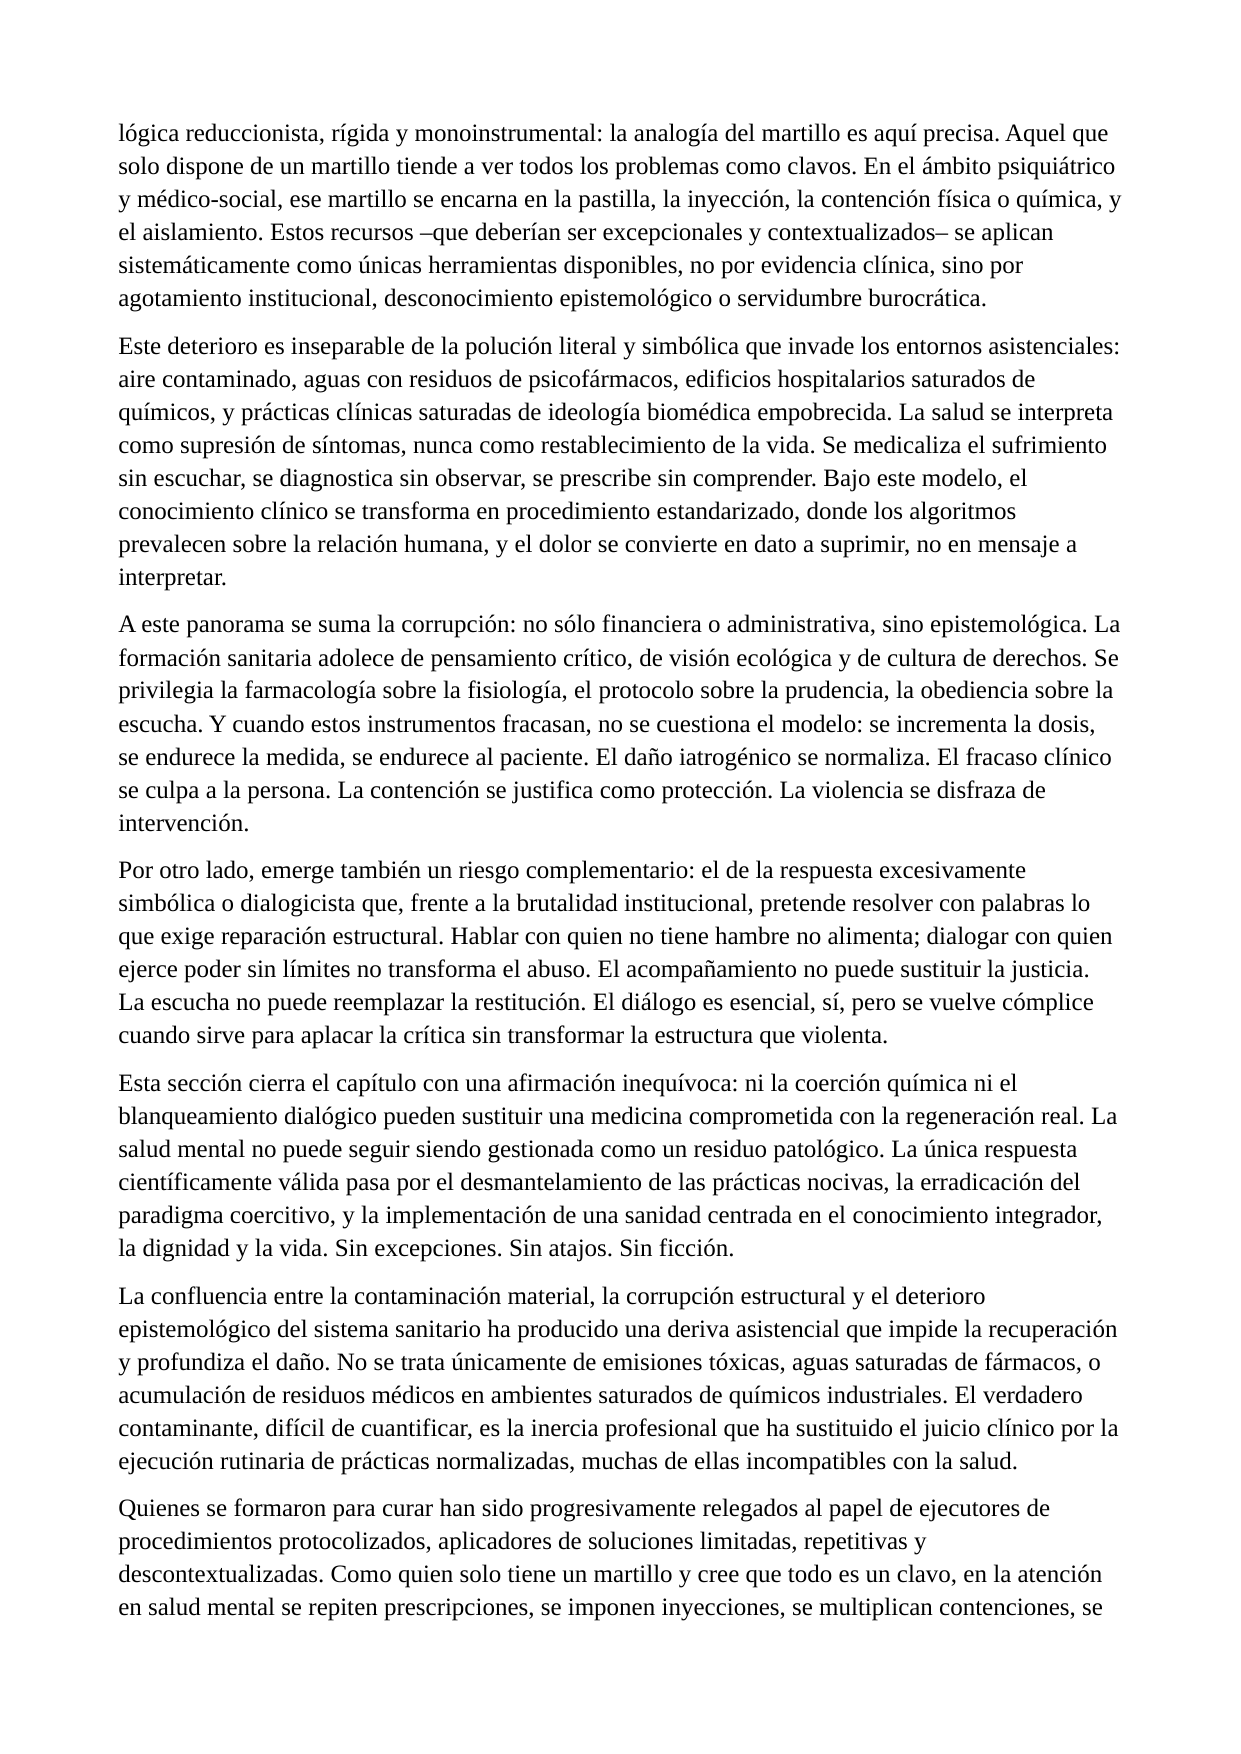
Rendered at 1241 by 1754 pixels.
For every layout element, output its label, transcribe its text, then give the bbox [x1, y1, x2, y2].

text Por otro lado, emerge también un riesgo complementario: el de la respuesta excesivamente simbólica o dialogicista que, frente a la brutalidad institucional, pretende resolver con palabras lo que exige reparación estructural. Hablar con quien no tiene hambre no alimenta; dialogar con quien ejerce poder sin límites no transforma el abuso. El acompañamiento no puede sustituir la justicia. La escucha no puede reemplazar la restitución. El diálogo es esencial, sí, pero se vuelve cómplice cuando sirve para aplacar la crítica sin transformar la estructura que violenta. [118, 855, 1122, 1049]
text Quienes se formaron para curar han sido progresivamente relegados al papel de ejecutores de procedimientos protocolizados, aplicadores de soluciones limitadas, repetitivas y descontextualizadas. Como quien solo tiene un martillo y cree que todo es un clavo, en la atención en salud mental se repiten prescripciones, se imponen inyecciones, se multiplican contenciones, se [118, 1493, 1122, 1621]
text lógica reduccionista, rígida y monoinstrumental: la analogía del martillo es aquí precisa. Aquel que solo dispone de un martillo tiende a ver todos los problemas como clavos. En el ámbito psiquiátrico y médico-social, ese martillo se encarna en la pastilla, la inyección, la contención física o química, y el aislamiento. Estos recursos –que deberían ser excepcionales y contextualizados– se aplican sistemáticamente como únicas herramientas disponibles, no por evidencia clínica, sino por agotamiento institucional, desconocimiento epistemológico o servidumbre burocrática. [118, 118, 1122, 312]
text Este deterioro es inseparable de la polución literal y simbólica que invade los entornos asistenciales: aire contaminado, aguas con residuos de psicofármacos, edificios hospitalarios saturados de químicos, y prácticas clínicas saturadas de ideología biomédica empobrecida. La salud se interpreta como supresión de síntomas, nunca como restablecimiento de la vida. Se medicaliza el sufrimiento sin escuchar, se diagnostica sin observar, se prescribe sin comprender. Bajo este modelo, el conocimiento clínico se transforma en procedimiento estandarizado, donde los algoritmos prevalecen sobre la relación humana, y el dolor se convierte en dato a suprimir, no en mensaje a interpretar. [118, 331, 1122, 591]
text Esta sección cierra el capítulo con una afirmación inequívoca: ni la coerción química ni el blanqueamiento dialógico pueden sustituir una medicina comprometida con la regeneración real. La salud mental no puede seguir siendo gestionada como un residuo patológico. La única respuesta científicamente válida pasa por el desmantelamiento de las prácticas nocivas, la erradicación del paradigma coercitivo, y la implementación de una sanidad centrada en el conocimiento integrador, la dignidad y la vida. Sin excepciones. Sin atajos. Sin ficción. [118, 1068, 1122, 1262]
text A este panorama se suma la corrupción: no sólo financiera o administrativa, sino epistemológica. La formación sanitaria adolece de pensamiento crítico, de visión ecológica y de cultura de derechos. Se privilegia la farmacología sobre la fisiología, el protocolo sobre la prudencia, la obediencia sobre la escucha. Y cuando estos instrumentos fracasan, no se cuestiona el modelo: se incrementa la dosis, se endurece la medida, se endurece al paciente. El daño iatrogénico se normaliza. El fracaso clínico se culpa a la persona. La contención se justifica como protección. La violencia se disfraza de intervención. [118, 609, 1122, 836]
text La confluencia entre la contaminación material, la corrupción estructural y el deterioro epistemológico del sistema sanitario ha producido una deriva asistencial que impide la recuperación y profundiza el daño. No se trata únicamente de emisiones tóxicas, aguas saturadas de fármacos, o acumulación de residuos médicos en ambientes saturados de químicos industriales. El verdadero contaminante, difícil de cuantificar, es la inercia profesional que ha sustituido el juicio clínico por la ejecución rutinaria de prácticas normalizadas, muchas de ellas incompatibles con la salud. [118, 1281, 1122, 1474]
